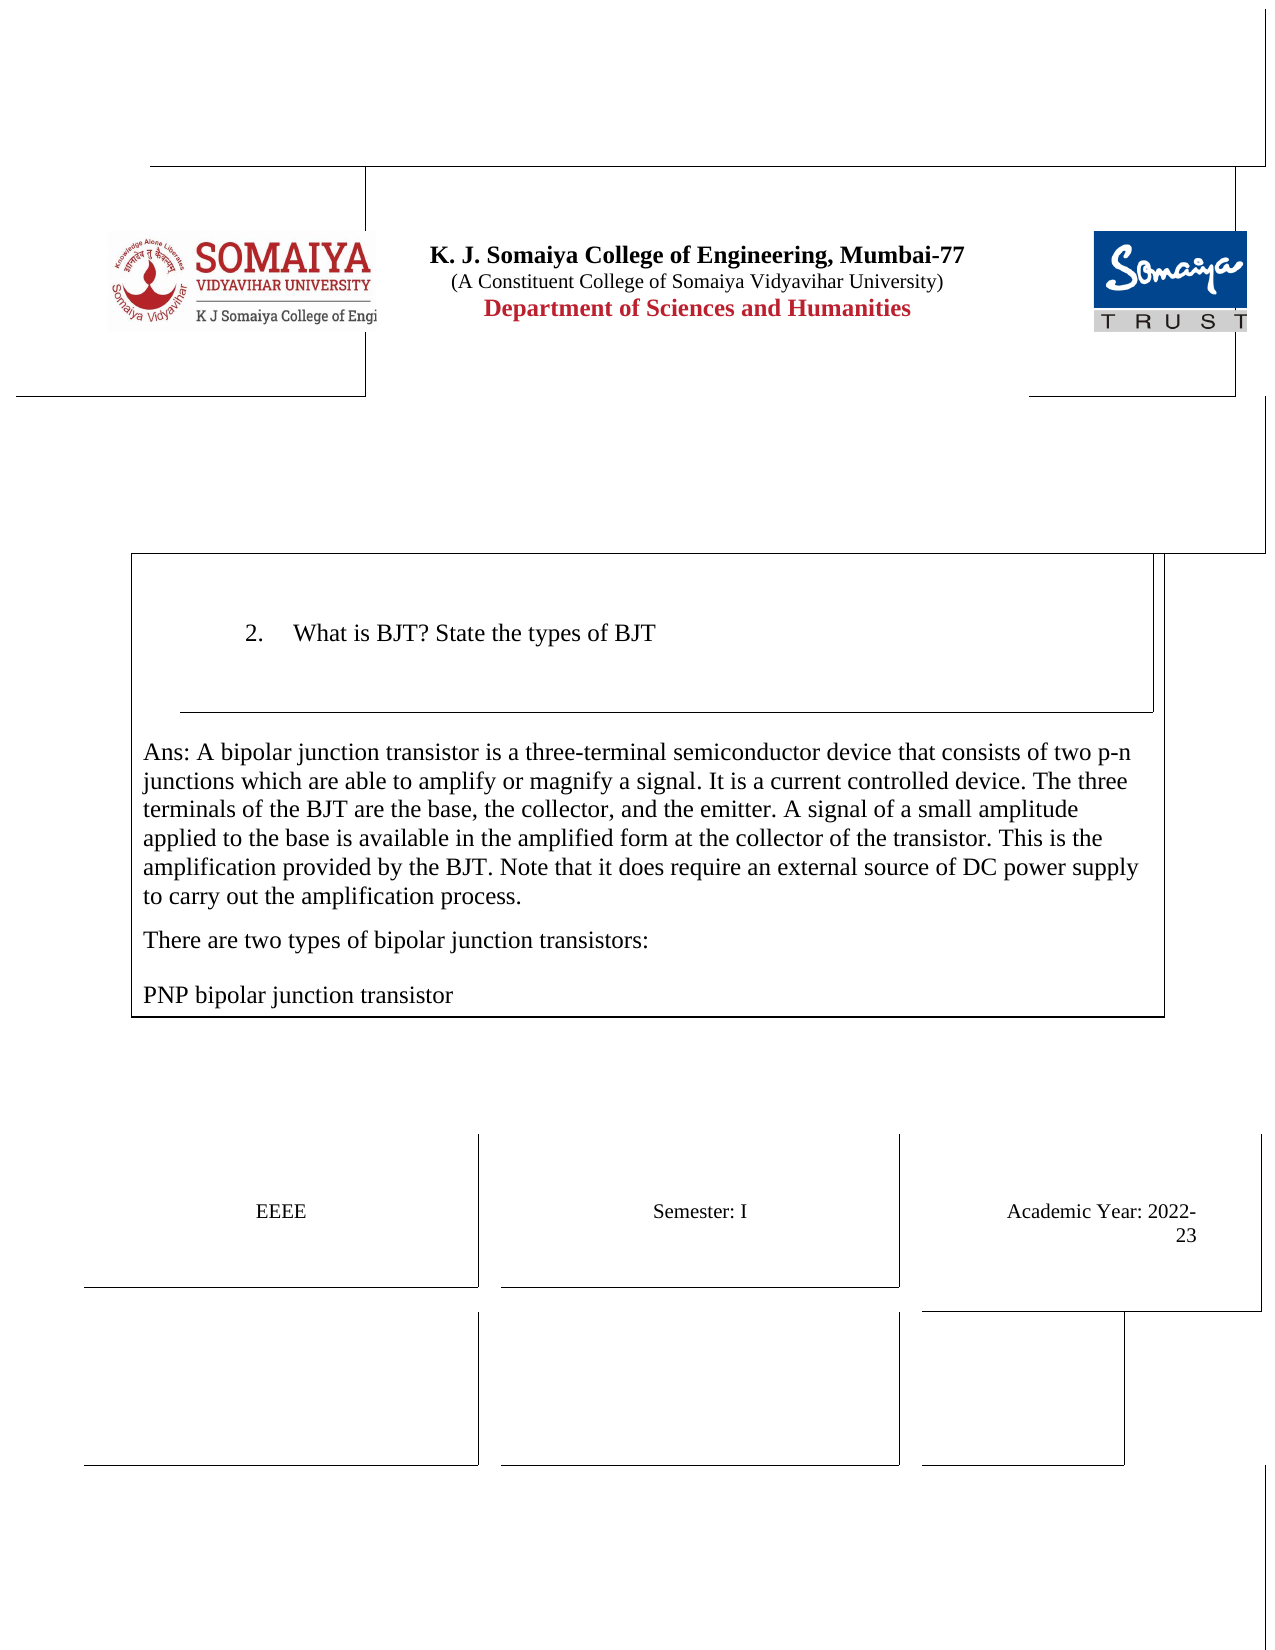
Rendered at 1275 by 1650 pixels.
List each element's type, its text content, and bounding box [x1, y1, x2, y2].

table_cell State the functions of C.R.O Ans: The main function of the CRO is to apply the electrostatic energy on the electron ray from two vertical ways. The spot on the phosphor monitor turns due to the effect of these two electrostatic forces which are mutually perpendicular. It moves to make the necessary waveform of the input signal. The CRO can therefore carry out many operations: Display the wave shapes. Measure voltage, current, frequency, time period, power and power factor. Compare two frequencies or waves. Study pulse width and pulse display Measure Phase difference. What is BJT? State the types of BJT Ans: A bipolar junction transistor is a three-terminal semiconductor device that consists of two p-n junctions which are able to amplify or magnify a signal. It is a current controlled device. The three terminals of the BJT are the base, the collector, and the emitter. A signal of a small amplitude applied to the base is available in the amplified form at the collector of the transistor. This is the amplification provided by the BJT. Note that it does require an external source of DC power supply to carry out the amplification process. There are two types of bipolar junction transistors: PNP bipolar junction transistor NPN bipolar junction transistor [132, 554, 1164, 1016]
